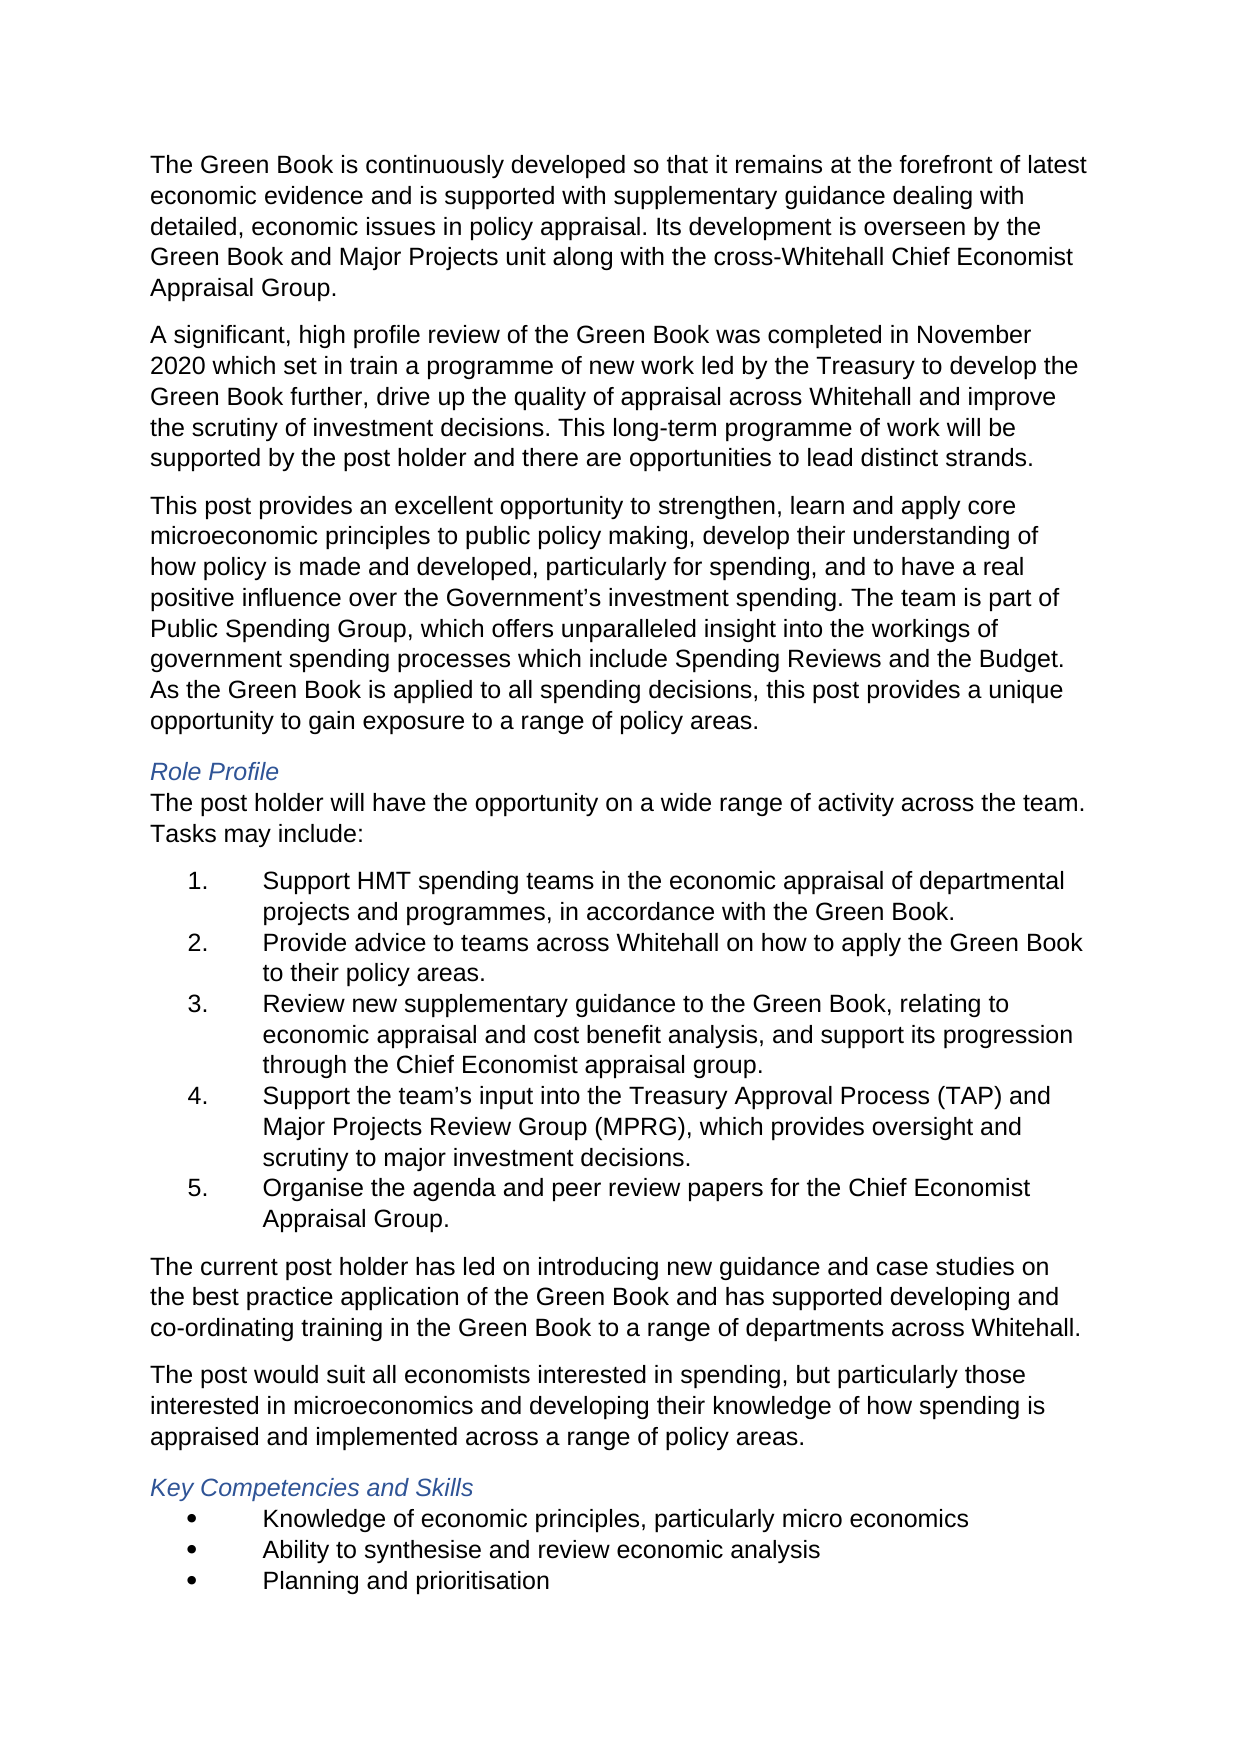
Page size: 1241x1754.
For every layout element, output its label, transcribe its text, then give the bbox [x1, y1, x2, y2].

text The post would suit all economists interested in spending, but particularly those interested in microeconomics and developing their knowledge of how spending is appraised and implemented across a range of policy areas. [150, 1360, 1090, 1451]
list Planning and prioritisation [187, 1566, 1090, 1595]
subtitle Key Competencies and Skills [150, 1473, 1090, 1502]
list Support HMT spending teams in the economic appraisal of departmental projects and programmes, in accordance with the Green Book. [187, 866, 1090, 926]
text The post holder will have the opportunity on a wide range of activity across the team. Tasks may include: [150, 788, 1090, 847]
list Review new supplementary guidance to the Green Book, relating to economic appraisal and cost benefit analysis, and support its progression through the Chief Economist appraisal group. [187, 989, 1090, 1079]
text The current post holder has led on introducing new guidance and case studies on the best practice application of the Green Book and has supported developing and co-ordinating training in the Green Book to a range of departments across Whitehall. [150, 1252, 1090, 1342]
subtitle Role Profile [150, 757, 1090, 786]
list Organise the agenda and peer review papers for the Chief Economist Appraisal Group. [187, 1173, 1090, 1233]
list Support the team’s input into the Treasury Approval Process (TAP) and Major Projects Review Group (MPRG), which provides oversight and scrutiny to major investment decisions. [187, 1081, 1090, 1171]
list Provide advice to teams across Whitehall on how to apply the Green Book to their policy areas. [187, 928, 1090, 987]
text This post provides an excellent opportunity to strengthen, learn and apply core microeconomic principles to public policy making, develop their understanding of how policy is made and developed, particularly for spending, and to have a real positive influence over the Government’s investment spending. The team is part of Public Spending Group, which offers unparalleled insight into the workings of government spending processes which include Spending Reviews and the Budget. As the Green Book is applied to all spending decisions, this post provides a unique opportunity to gain exposure to a range of policy areas. [150, 491, 1090, 734]
list Ability to synthesise and review economic analysis [187, 1535, 1090, 1564]
text A significant, high profile review of the Green Book was completed in November 2020 which set in train a programme of new work led by the Treasury to develop the Green Book further, drive up the quality of appraisal across Whitehall and improve the scrutiny of investment decisions. This long-term programme of work will be supported by the post holder and there are opportunities to lead distinct strands. [150, 320, 1090, 472]
list Knowledge of economic principles, particularly micro economics [187, 1504, 1090, 1533]
text The Green Book is continuously developed so that it remains at the forefront of latest economic evidence and is supported with supplementary guidance dealing with detailed, economic issues in policy appraisal. Its development is overseen by the Green Book and Major Projects unit along with the cross-Whitehall Chief Economist Appraisal Group. [150, 150, 1090, 302]
